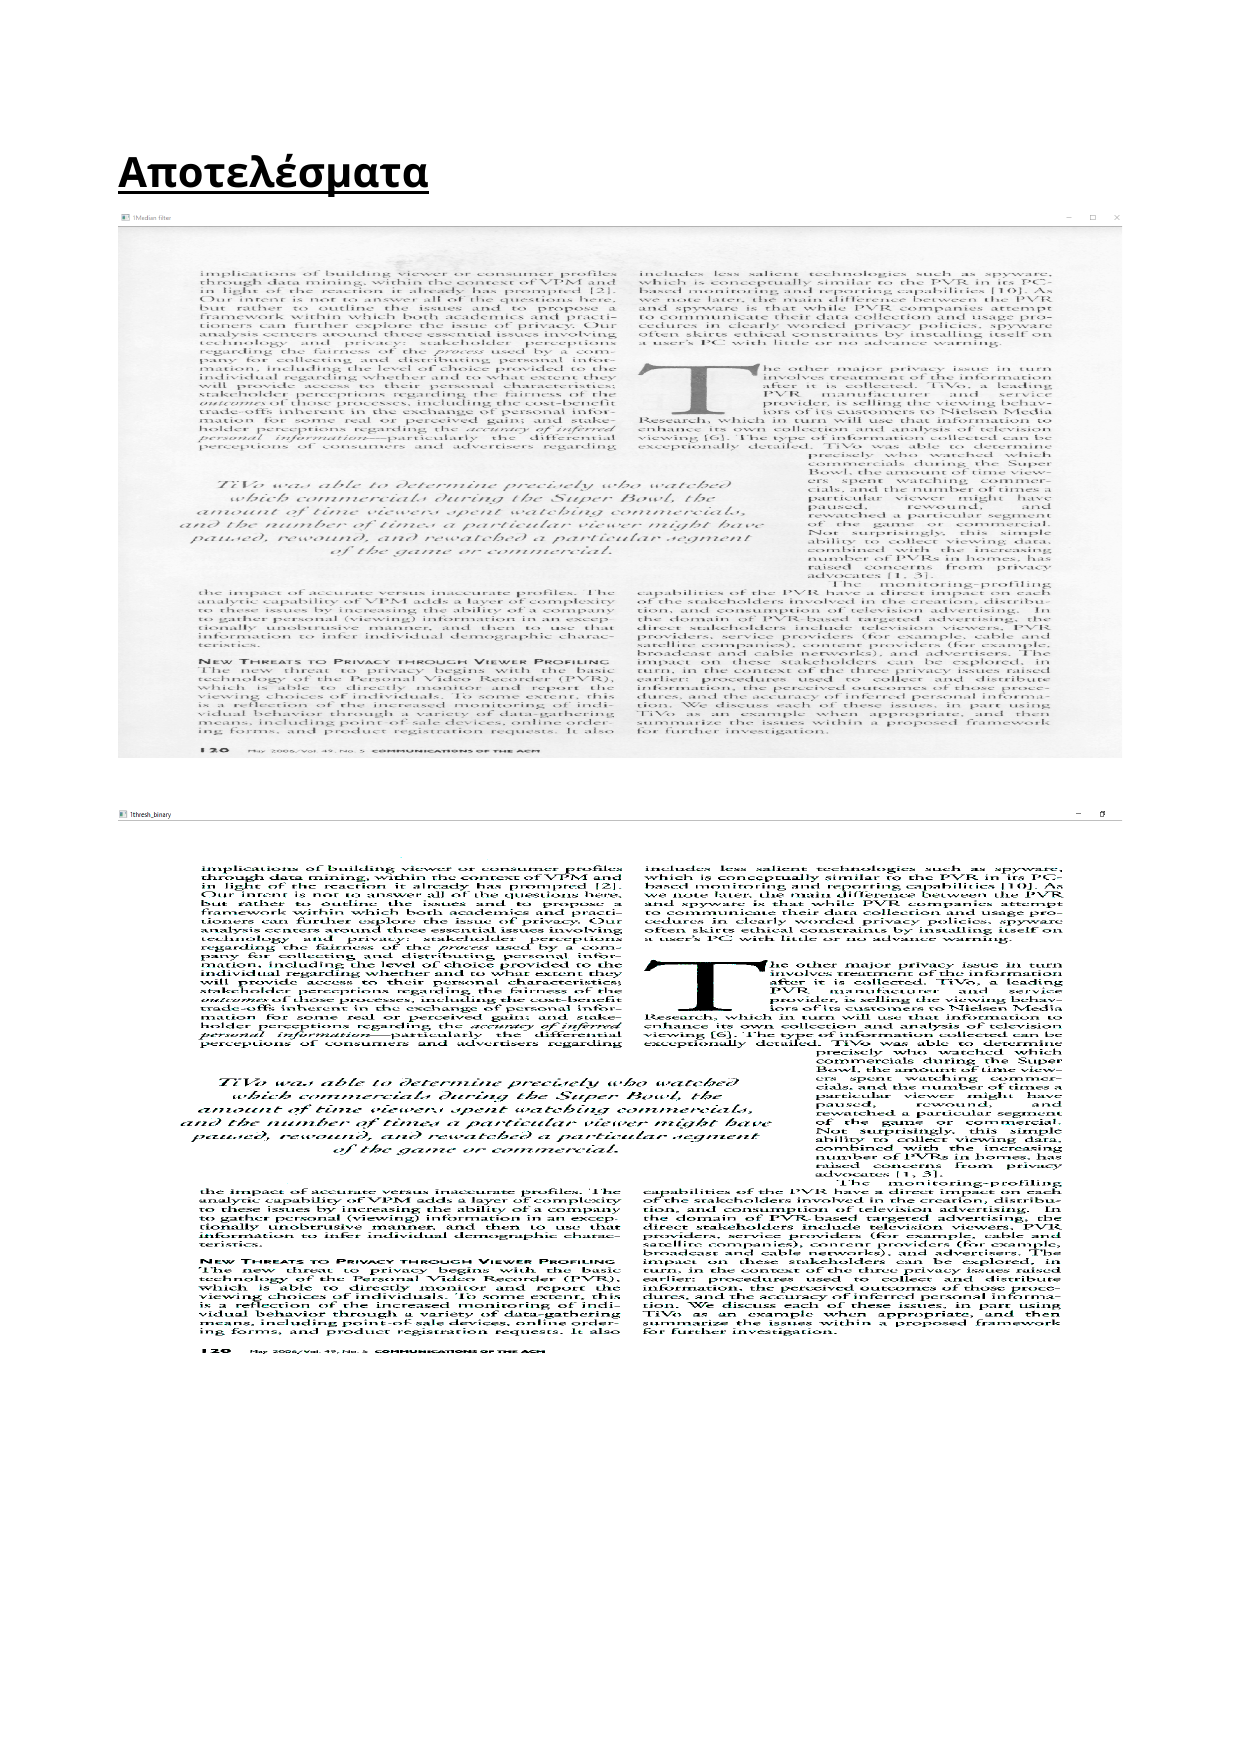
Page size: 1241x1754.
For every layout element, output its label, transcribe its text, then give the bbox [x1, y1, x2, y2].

picture [118, 809, 1123, 1361]
subtitle Αποτελέσματα [118, 143, 1122, 200]
picture [118, 212, 1123, 758]
